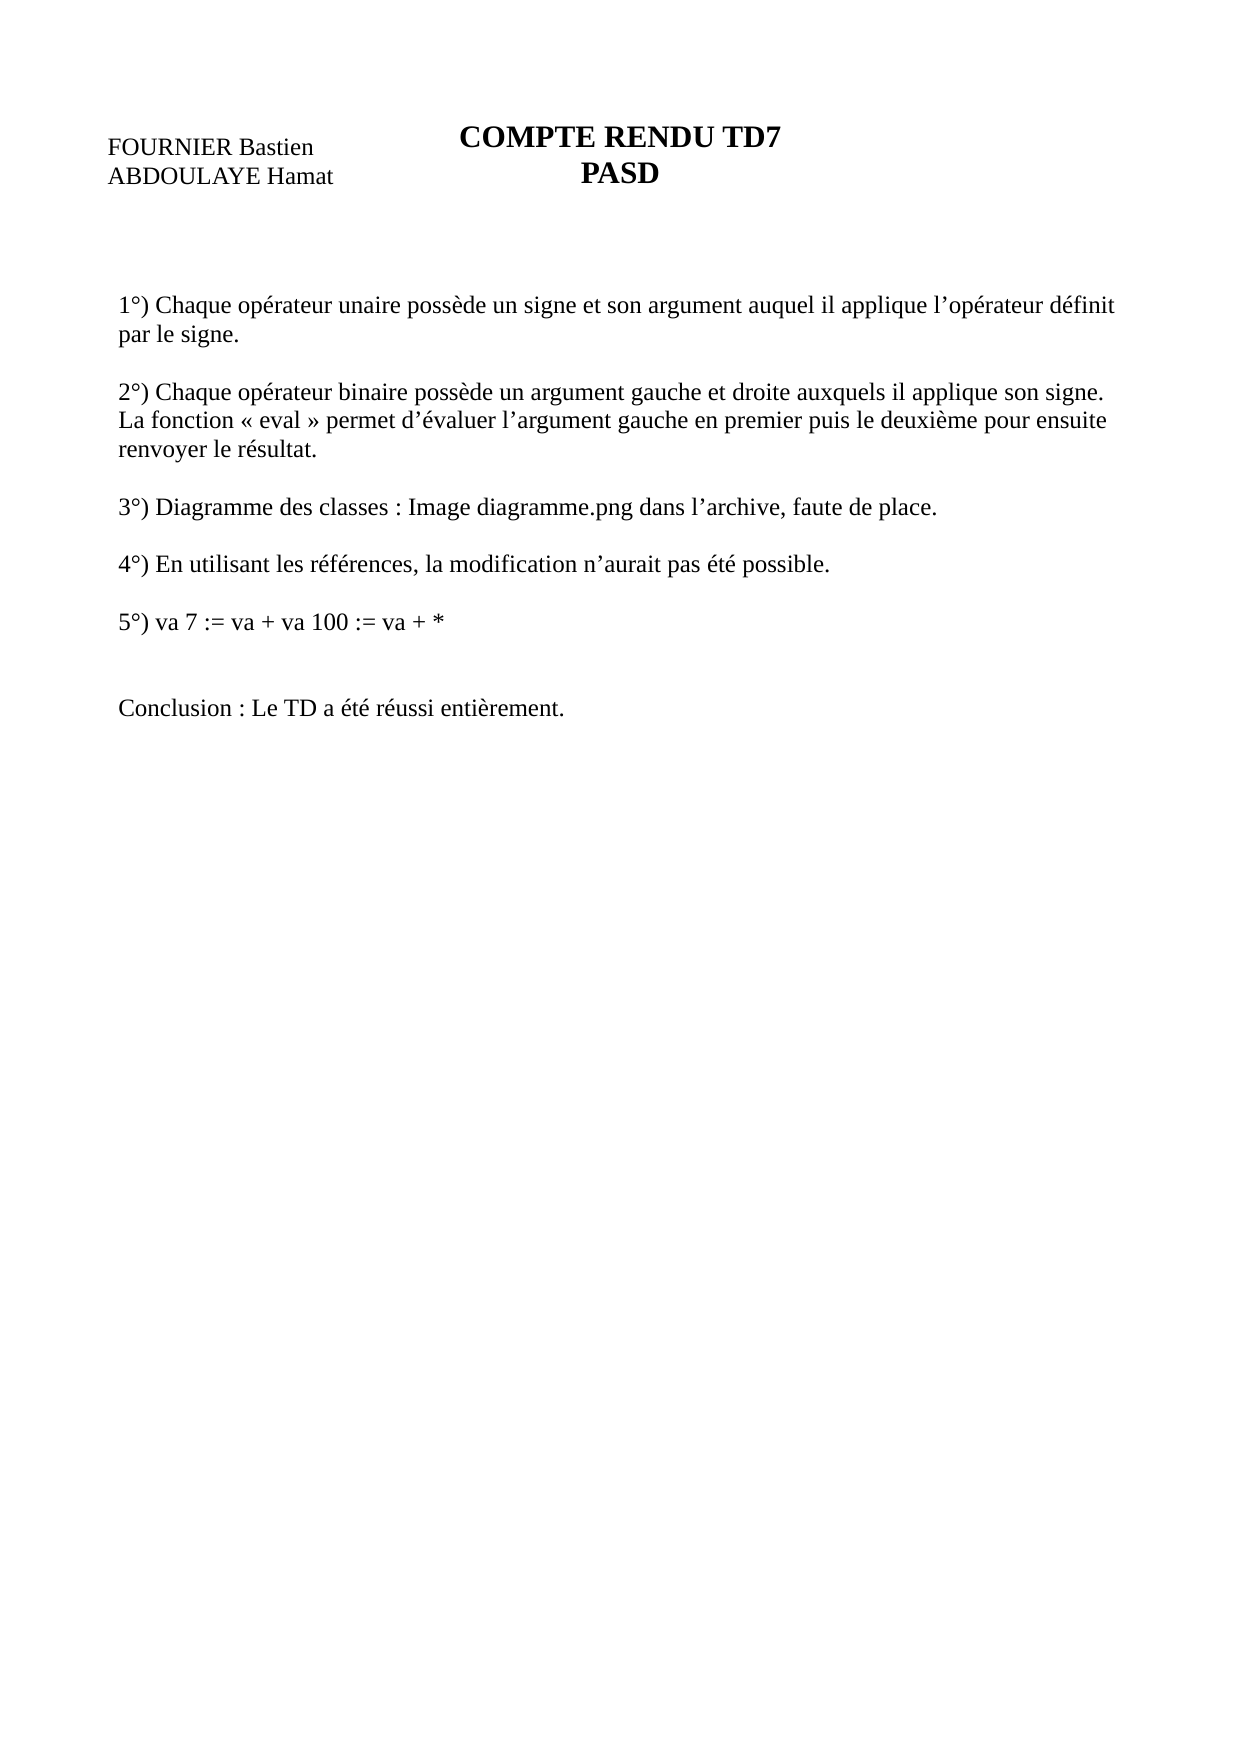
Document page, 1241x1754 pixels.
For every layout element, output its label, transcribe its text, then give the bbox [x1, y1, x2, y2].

text 3°) Diagramme des classes : Image diagramme.png dans l’archive, faute de place. [118, 492, 1122, 521]
text 2°) Chaque opérateur binaire possède un argument gauche et droite auxquels il applique son signe. [118, 377, 1122, 406]
text La fonction « eval » permet d’évaluer l’argument gauche en premier puis le deuxième pour ensuite renvoyer le résultat. [118, 406, 1122, 463]
text 5°) va 7 := va + va 100 := va + * [118, 607, 1122, 636]
text 4°) En utilisant les références, la modification n’aurait pas été possible. [118, 549, 1122, 578]
text 1°) Chaque opérateur unaire possède un signe et son argument auquel il applique l’opérateur définit par le signe. [118, 291, 1122, 348]
text Conclusion : Le TD a été réussi entièrement. [118, 693, 1122, 722]
text COMPTE RENDU TD7 [118, 118, 1122, 154]
text PASD [118, 154, 1122, 190]
